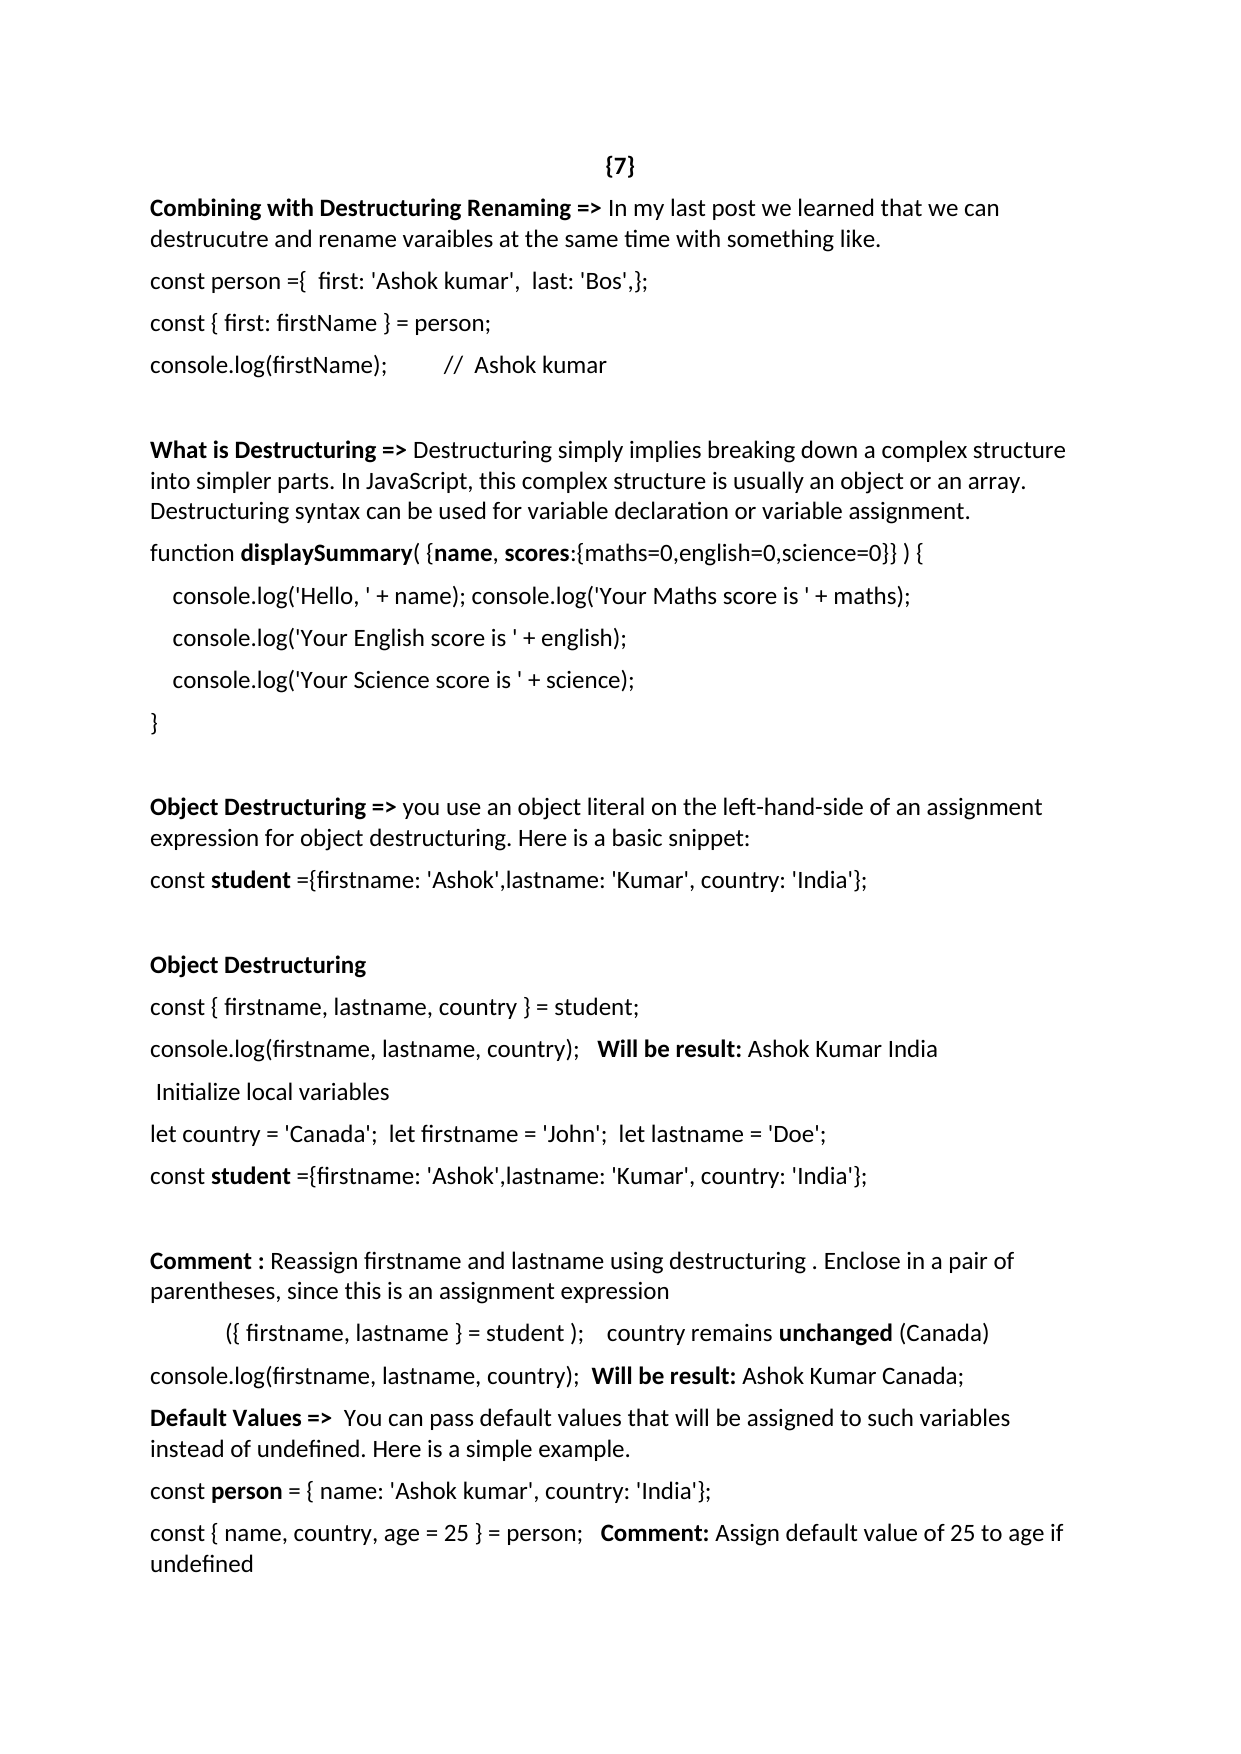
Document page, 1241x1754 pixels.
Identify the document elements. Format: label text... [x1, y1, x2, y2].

text const person = { name: 'Ashok kumar', country: 'India'}; [150, 1475, 1090, 1506]
text Object Destructuring [150, 949, 1090, 979]
text function displaySummary( {name, scores:{maths=0,english=0,science=0}} ) { [150, 538, 1090, 568]
text const { first: firstName } = person; [150, 307, 1090, 338]
text let country = 'Canada'; let firstname = 'John'; let lastname = 'Doe'; [150, 1118, 1090, 1148]
text } [150, 707, 1090, 737]
text console.log('Your Science score is ' + science); [150, 664, 1090, 695]
text console.log(firstName); // Ashok kumar [150, 350, 1090, 380]
text const student ={firstname: 'Ashok',lastname: 'Kumar', country: 'India'}; [150, 864, 1090, 895]
text const { firstname, lastname, country } = student; [150, 991, 1090, 1022]
text Combining with Destructuring Renaming => In my last post we learned that we can destrucutre and rename varaibles at the same time with something like. [150, 192, 1090, 253]
text console.log(firstname, lastname, country); Will be result: Ashok Kumar India [150, 1033, 1090, 1064]
text Default Values => You can pass default values that will be assigned to such variables instead of undefined. Here is a simple example. [150, 1402, 1090, 1463]
text What is Destructuring => Destructuring simply implies breaking down a complex structure into simpler parts. In JavaScript, this complex structure is usually an object or an array. Destructuring syntax can be used for variable declaration or variable assignment. [150, 434, 1090, 526]
text console.log('Hello, ' + name); console.log('Your Maths score is ' + maths); [150, 580, 1090, 610]
text Object Destructuring => you use an object literal on the left-hand-side of an assignment expression for object destructuring. Here is a basic snippet: [150, 791, 1090, 852]
text console.log(firstname, lastname, country); Will be result: Ashok Kumar Canada; [150, 1360, 1090, 1390]
text const student ={firstname: 'Ashok',lastname: 'Kumar', country: 'India'}; [150, 1160, 1090, 1191]
text Initialize local variables [150, 1076, 1090, 1106]
text {7} [150, 150, 1090, 181]
text ({ firstname, lastname } = student ); country remains unchanged (Canada) [150, 1318, 1090, 1348]
text Comment : Reassign firstname and lastname using destructuring . Enclose in a pair of parentheses, since this is an assignment expression [150, 1245, 1090, 1306]
text console.log('Your English score is ' + english); [150, 622, 1090, 653]
text const person ={ first: 'Ashok kumar', last: 'Bos',}; [150, 265, 1090, 296]
text const { name, country, age = 25 } = person; Comment: Assign default value of 25 to age if undefined [150, 1517, 1090, 1578]
